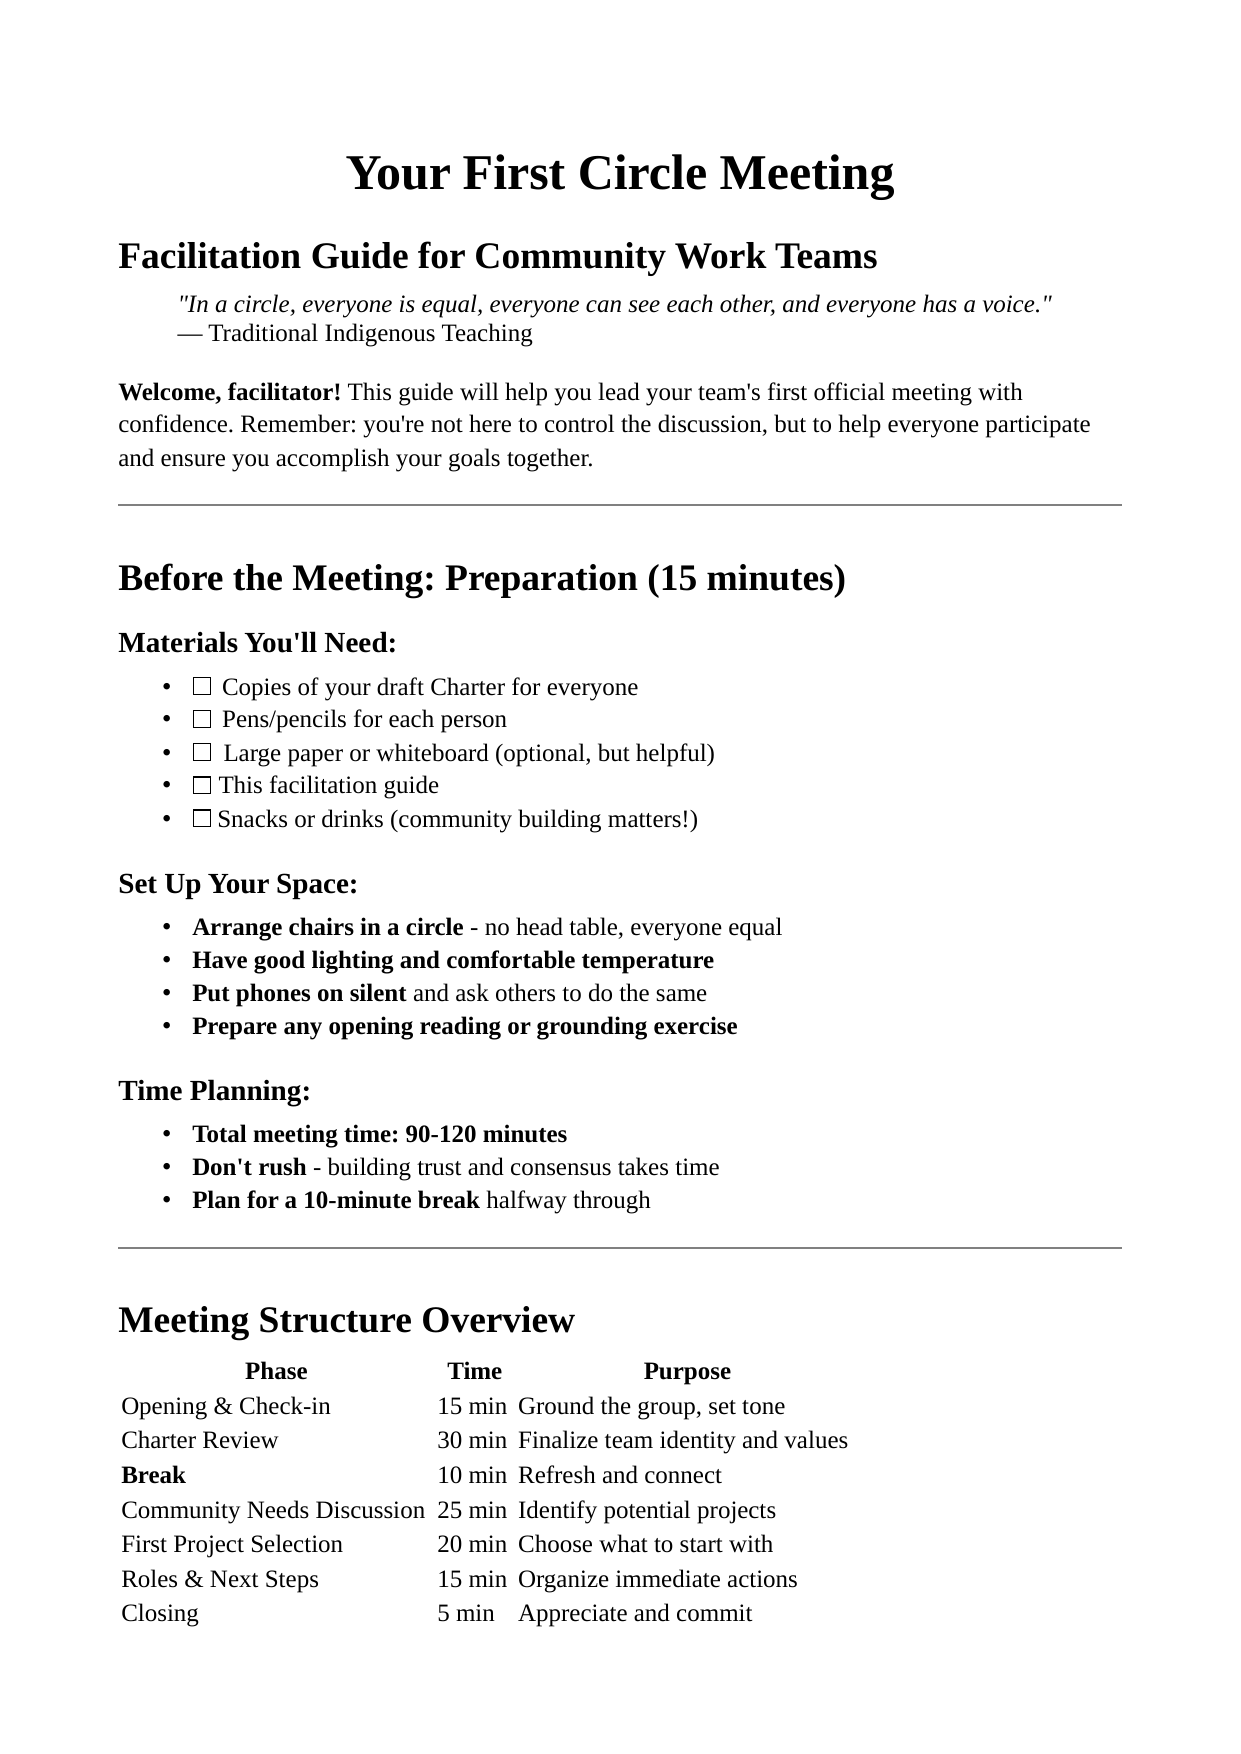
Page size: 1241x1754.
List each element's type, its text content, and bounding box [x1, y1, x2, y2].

list Total meeting time: 90-120 minutes [162, 1119, 1122, 1148]
list Prepare any opening reading or grounding exercise [162, 1011, 1122, 1040]
table_cell Appreciate and commit [515, 1596, 859, 1630]
text "In a circle, everyone is equal, everyone can see each other, and everyone has a voice." — Traditional Indigenous Teaching [177, 289, 1063, 347]
table_header Phase [118, 1354, 434, 1388]
table_cell 20 min [434, 1526, 515, 1561]
table_cell Ground the group, set tone [515, 1388, 859, 1423]
subtitle Set Up Your Space: [118, 866, 1122, 899]
table_cell Charter Review [118, 1423, 434, 1457]
subtitle Materials You'll Need: [118, 626, 1122, 659]
list Large paper or whiteboard (optional, but helpful) [162, 738, 1122, 766]
table_header Purpose [515, 1354, 859, 1388]
table_cell Opening & Check-in [118, 1388, 434, 1423]
text Welcome, facilitator! This guide will help you lead your team's first official meeting with confidence. Remember: you're not here to control the discussion, but to help everyone participate and ensure you accomplish your goals together. [118, 377, 1122, 471]
table_cell 15 min [434, 1388, 515, 1423]
list Plan for a 10-minute break halfway through [162, 1185, 1122, 1214]
table_cell Choose what to start with [515, 1526, 859, 1561]
table_cell 25 min [434, 1492, 515, 1526]
list This facilitation guide [162, 771, 1122, 799]
list Pens/pencils for each person [162, 704, 1122, 733]
list Put phones on silent and ask others to do the same [162, 978, 1122, 1007]
table_cell Refresh and connect [515, 1457, 859, 1492]
list Have good lighting and comfortable temperature [162, 945, 1122, 974]
list Snacks or drinks (community building matters!) [162, 804, 1122, 832]
subtitle Facilitation Guide for Community Work Teams [118, 234, 1122, 277]
list Arrange chairs in a circle - no head table, everyone equal [162, 912, 1122, 941]
table_cell Identify potential projects [515, 1492, 859, 1526]
table_cell Roles & Next Steps [118, 1561, 434, 1596]
table_cell Break [118, 1457, 434, 1492]
list Don't rush - building trust and consensus takes time [162, 1152, 1122, 1181]
subtitle Meeting Structure Overview [118, 1298, 1122, 1341]
table_cell 30 min [434, 1423, 515, 1457]
table_cell 10 min [434, 1457, 515, 1492]
table_cell Closing [118, 1596, 434, 1630]
list Copies of your draft Charter for everyone [162, 672, 1122, 700]
table_cell 15 min [434, 1561, 515, 1596]
subtitle Your First Circle Meeting [118, 143, 1122, 201]
table_cell Organize immediate actions [515, 1561, 859, 1596]
subtitle Time Planning: [118, 1073, 1122, 1107]
subtitle Before the Meeting: Preparation (15 minutes) [118, 555, 1122, 598]
table_cell Community Needs Discussion [118, 1492, 434, 1526]
table_cell Finalize team identity and values [515, 1423, 859, 1457]
table_cell 5 min [434, 1596, 515, 1630]
table_header Time [434, 1354, 515, 1388]
table_cell First Project Selection [118, 1526, 434, 1561]
